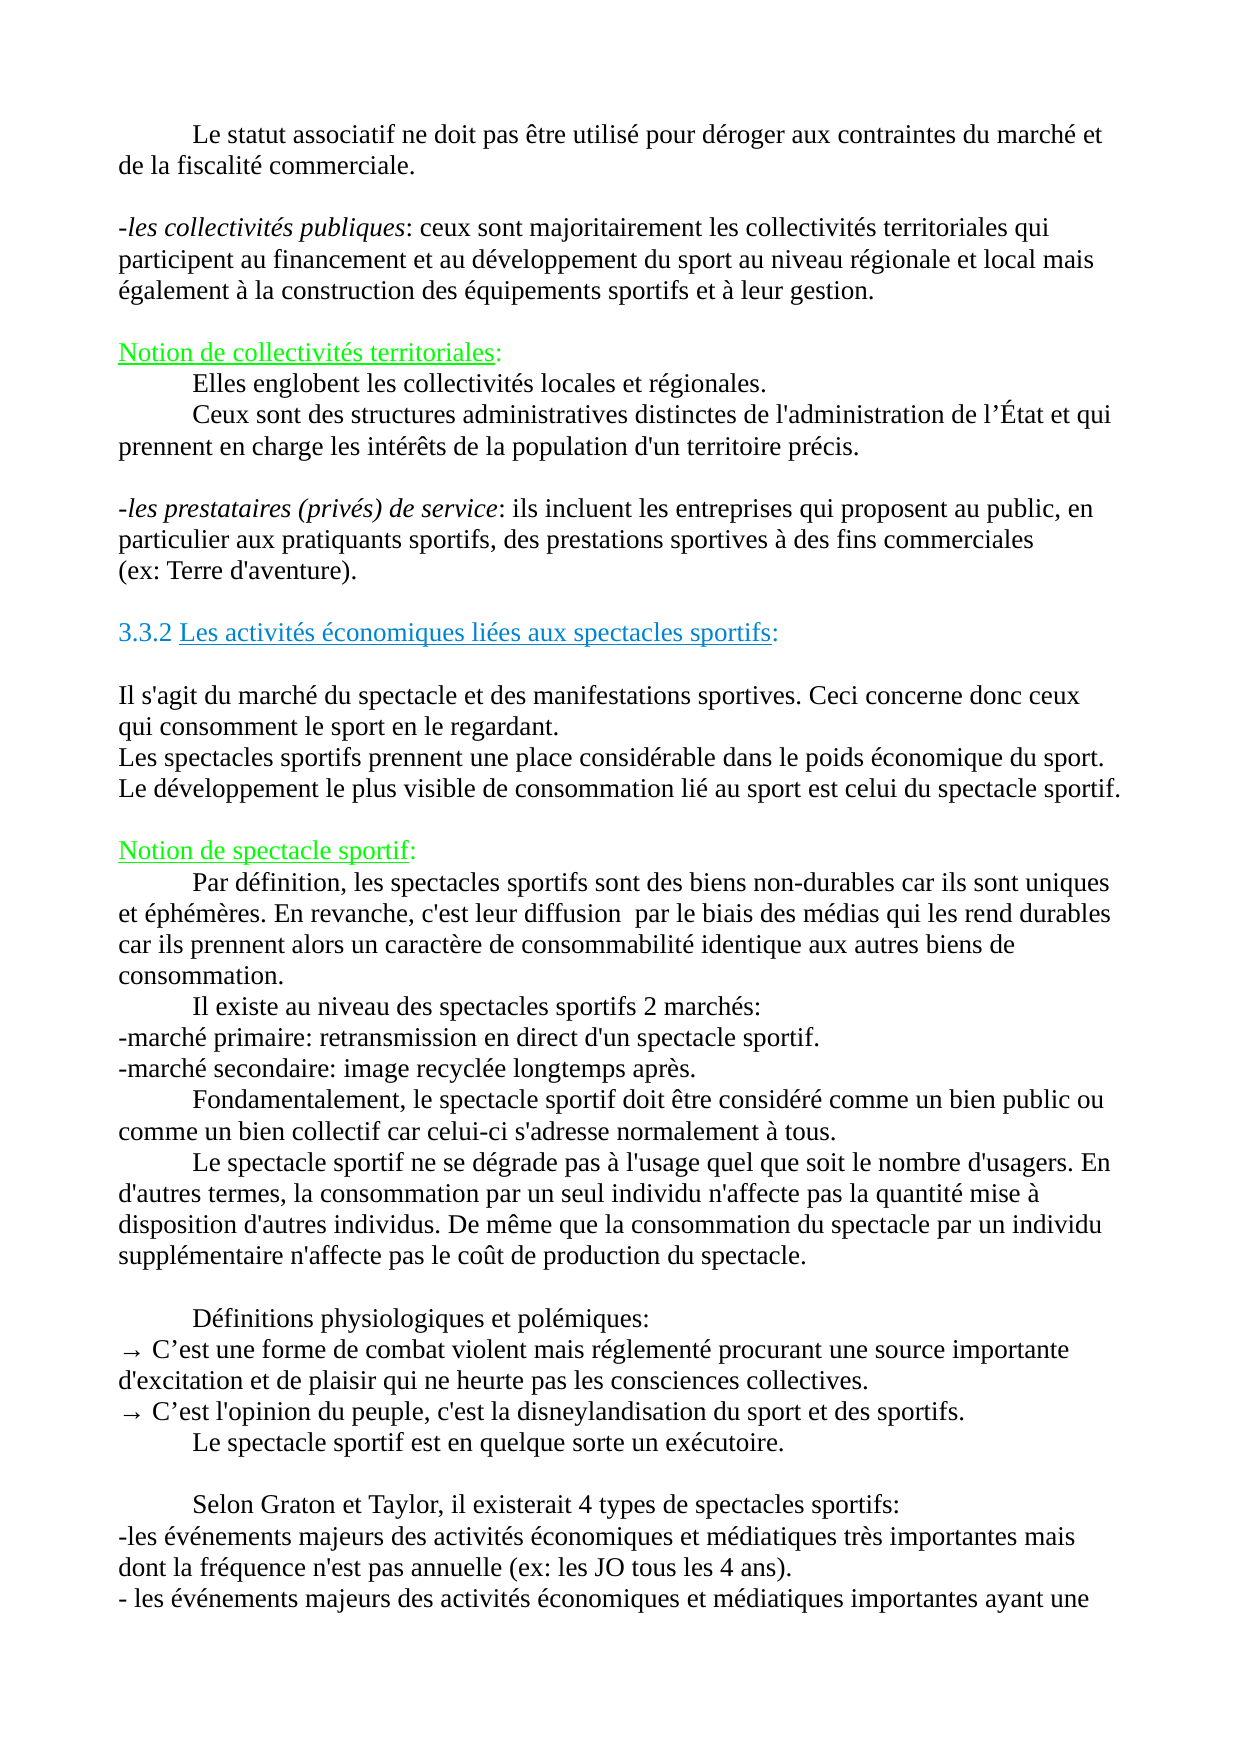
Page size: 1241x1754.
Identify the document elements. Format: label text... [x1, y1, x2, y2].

text 3.3.2 Les activités économiques liées aux spectacles sportifs: [118, 616, 1122, 648]
text Il s'agit du marché du spectacle et des manifestations sportives. Ceci concerne donc ceux qui consomment le sport en le regardant. [118, 679, 1122, 741]
text -les événements majeurs des activités économiques et médiatiques très importantes mais dont la fréquence n'est pas annuelle (ex: les JO tous les 4 ans). [118, 1520, 1122, 1582]
text Le statut associatif ne doit pas être utilisé pour déroger aux contraintes du marché et de la fiscalité commerciale. [118, 118, 1122, 180]
text Fondamentalement, le spectacle sportif doit être considéré comme un bien public ou comme un bien collectif car celui-ci s'adresse normalement à tous. [118, 1084, 1122, 1146]
text -marché primaire: retransmission en direct d'un spectacle sportif. [118, 1021, 1122, 1052]
text → C’est une forme de combat violent mais réglementé procurant une source importante d'excitation et de plaisir qui ne heurte pas les consciences collectives. [118, 1333, 1122, 1395]
text Ceux sont des structures administratives distinctes de l'administration de l’État et qui prennent en charge les intérêts de la population d'un territoire précis. [118, 398, 1122, 461]
text - les événements majeurs des activités économiques et médiatiques importantes ayant une [118, 1582, 1122, 1613]
text Notion de collectivités territoriales: [118, 336, 1122, 367]
text -les prestataires (privés) de service: ils incluent les entreprises qui proposent au public, en particulier aux pratiquants sportifs, des prestations sportives à des fins commerciales (ex: Terre d'aventure). [118, 492, 1122, 585]
text Les spectacles sportifs prennent une place considérable dans le poids économique du sport. Le développement le plus visible de consommation lié au sport est celui du spectacle sportif. [118, 741, 1122, 803]
text Le spectacle sportif ne se dégrade pas à l'usage quel que soit le nombre d'usagers. En d'autres termes, la consommation par un seul individu n'affecte pas la quantité mise à disposition d'autres individus. De même que la consommation du spectacle par un individu supplémentaire n'affecte pas le coût de production du spectacle. [118, 1146, 1122, 1271]
text -marché secondaire: image recyclée longtemps après. [118, 1052, 1122, 1084]
text -les collectivités publiques: ceux sont majoritairement les collectivités territoriales qui participent au financement et au développement du sport au niveau régionale et local mais également à la construction des équipements sportifs et à leur gestion. [118, 212, 1122, 305]
text → C’est l'opinion du peuple, c'est la disneylandisation du sport et des sportifs. [118, 1395, 1122, 1426]
text Il existe au niveau des spectacles sportifs 2 marchés: [118, 990, 1122, 1021]
text Notion de spectacle sportif: [118, 834, 1122, 866]
text Selon Graton et Taylor, il existerait 4 types de spectacles sportifs: [118, 1488, 1122, 1520]
text Le spectacle sportif est en quelque sorte un exécutoire. [118, 1426, 1122, 1457]
text Définitions physiologiques et polémiques: [118, 1302, 1122, 1333]
text Par définition, les spectacles sportifs sont des biens non-durables car ils sont uniques et éphémères. En revanche, c'est leur diffusion par le biais des médias qui les rend durables car ils prennent alors un caractère de consommabilité identique aux autres biens de consommation. [118, 866, 1122, 990]
text Elles englobent les collectivités locales et régionales. [118, 367, 1122, 398]
